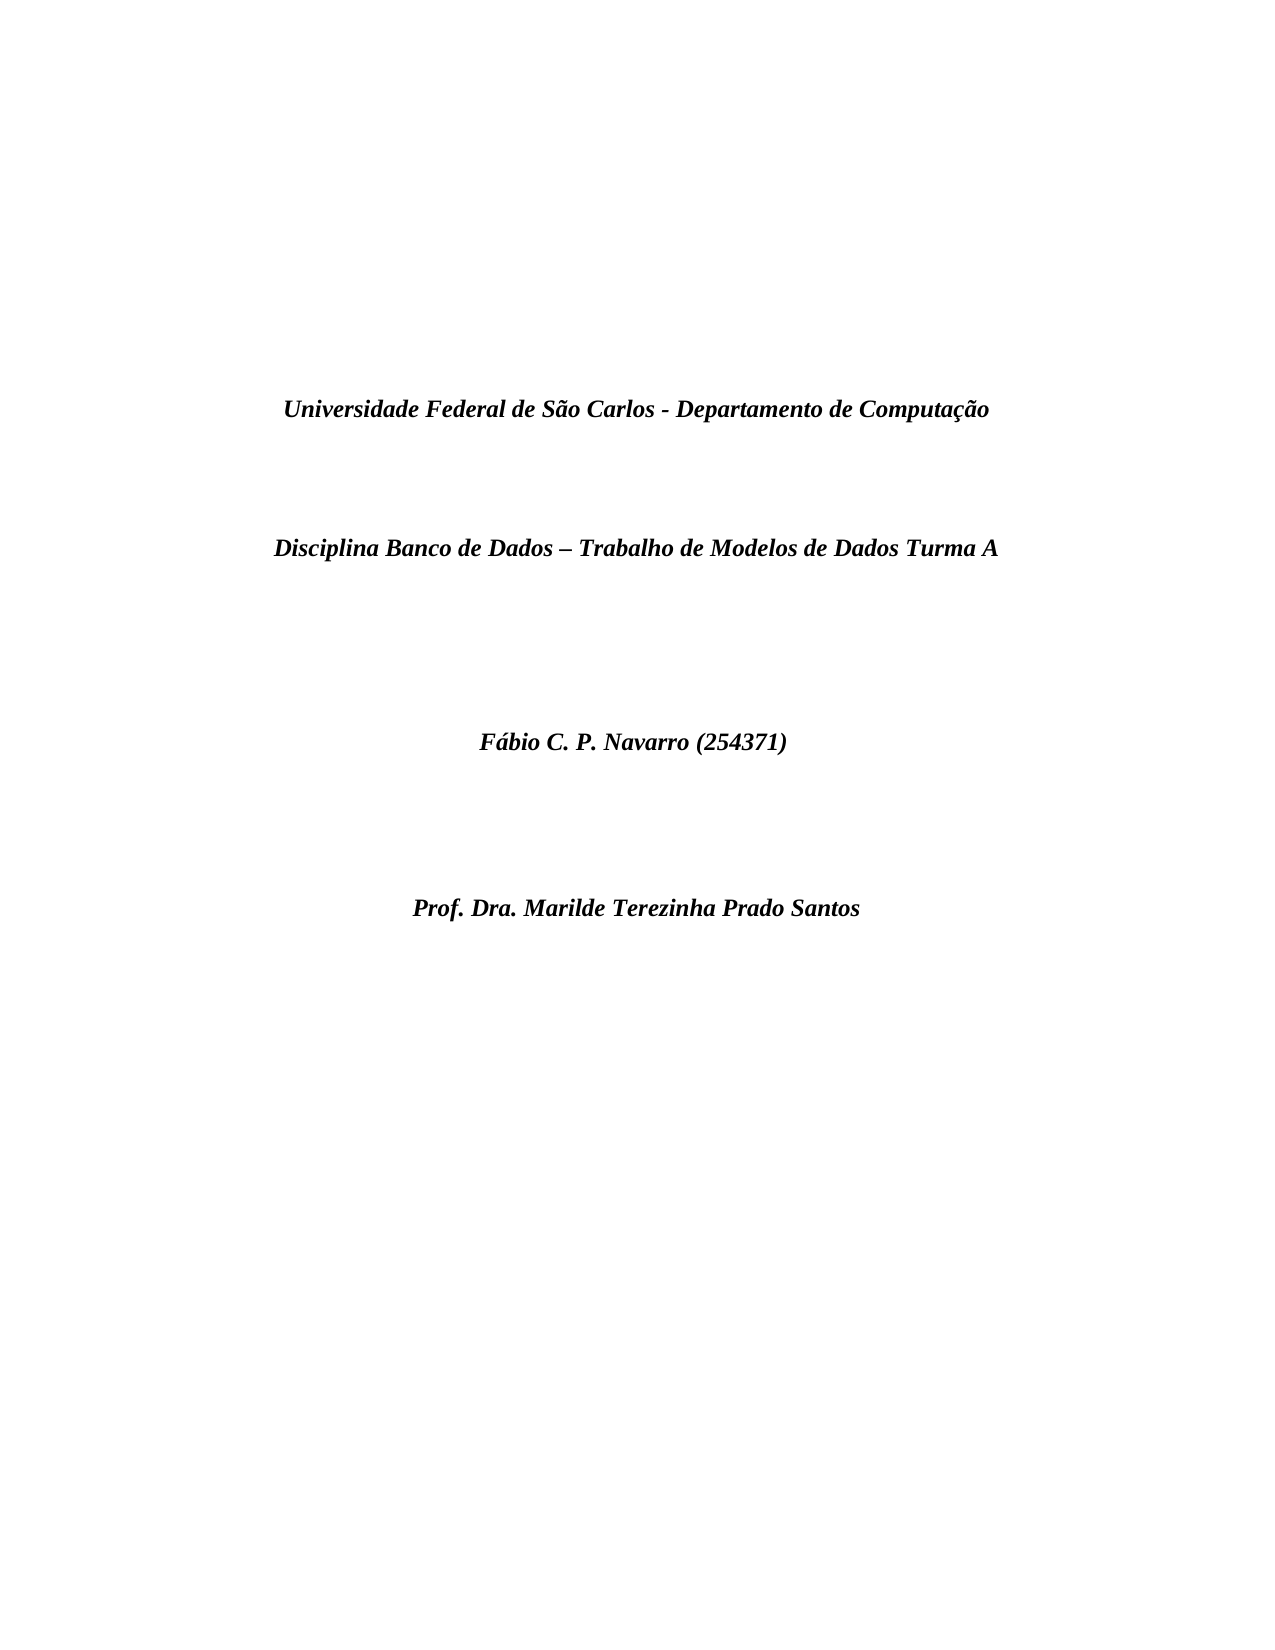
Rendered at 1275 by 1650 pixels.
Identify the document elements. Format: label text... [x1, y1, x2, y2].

text Prof. Dra. Marilde Terezinha Prado Santos [118, 894, 1157, 922]
text Universidade Federal de São Carlos - Departamento de Computação [118, 395, 1157, 423]
text Disciplina Banco de Dados – Trabalho de Modelos de Dados Turma A [118, 534, 1157, 561]
text Fábio C. P. Navarro (254371) [118, 728, 1157, 755]
